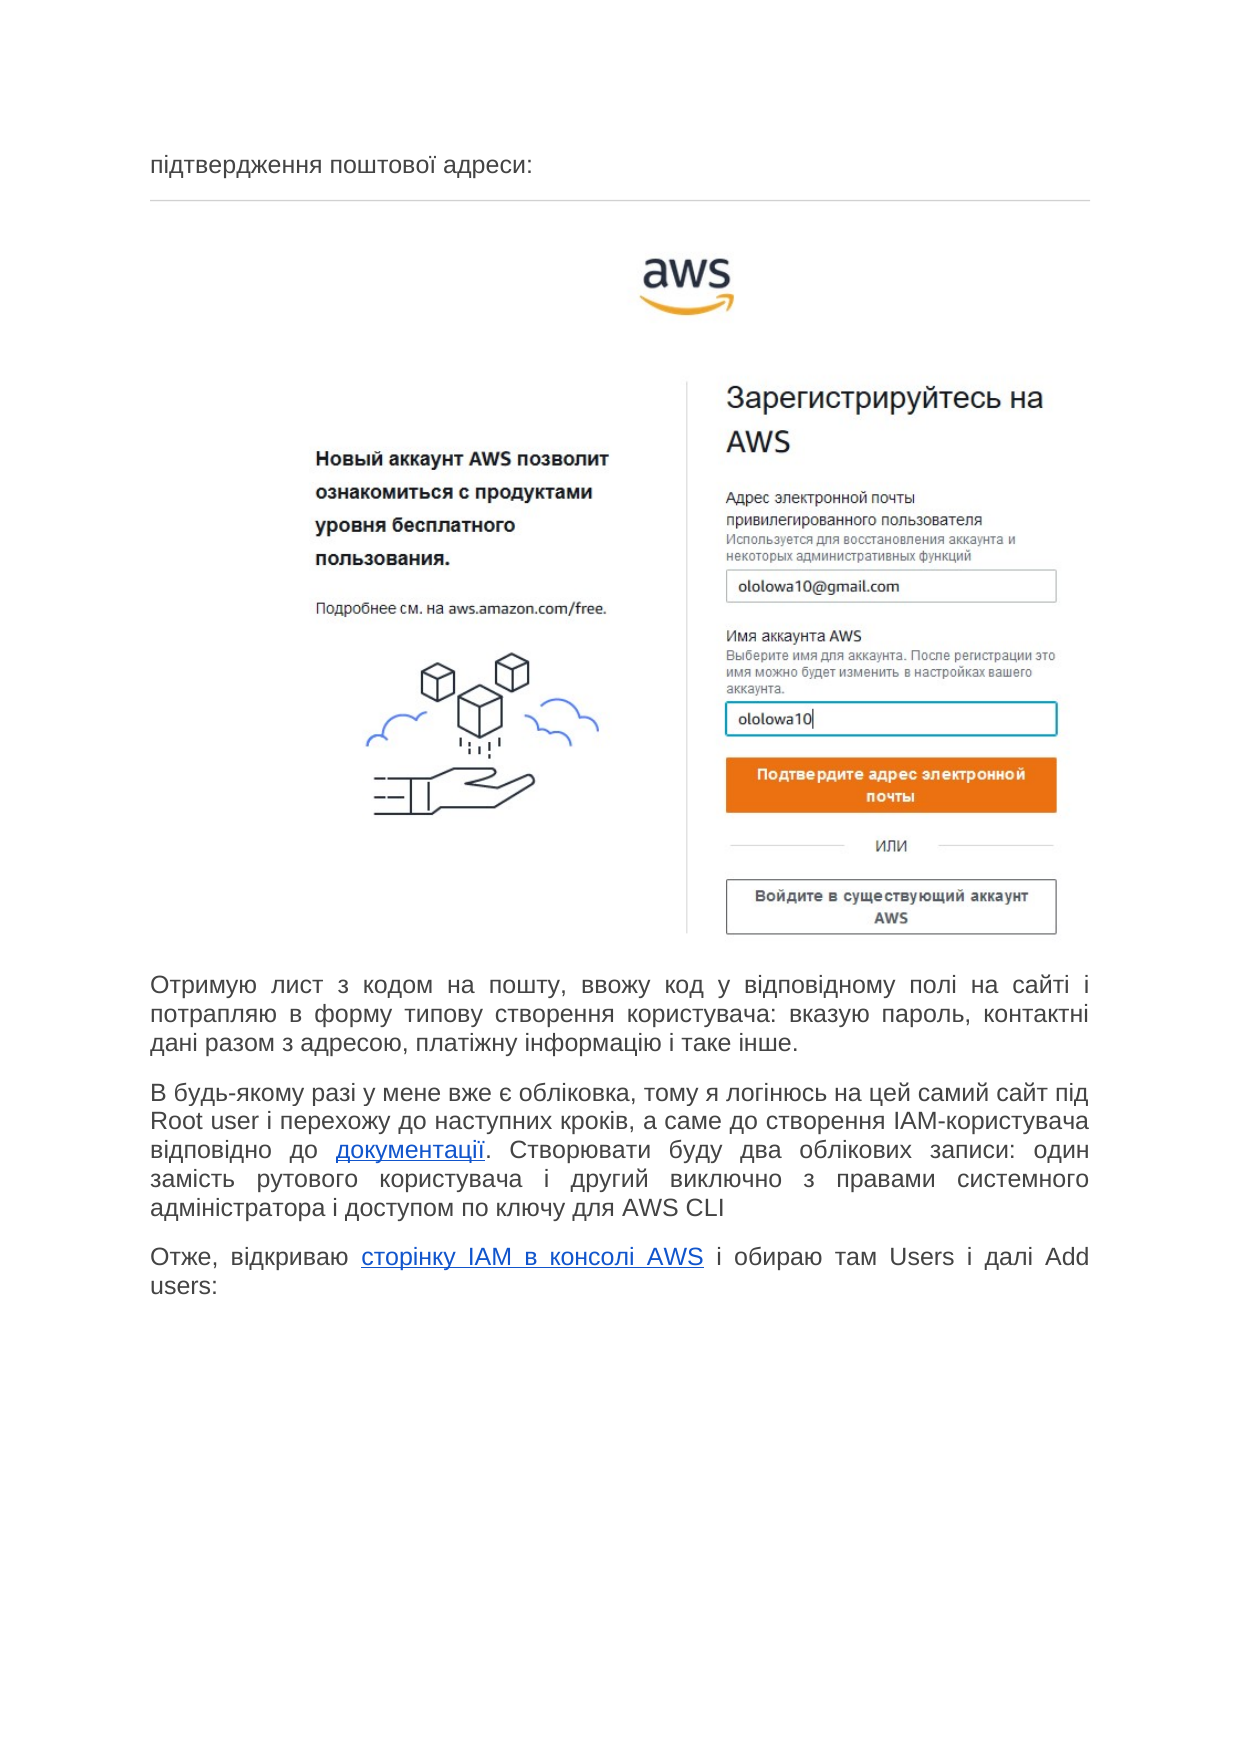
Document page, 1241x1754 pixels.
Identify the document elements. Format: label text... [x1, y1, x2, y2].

text Отже, відкриваю сторінку IAM в консолі AWS і обираю там Users і далі Add users: [150, 1242, 1090, 1299]
text В будь-якому разі у мене вже є обліковка, тому я логінюсь на цей самий сайт під Root user і перехожу до наступних кроків, а саме до створення IAM-користувача відповідно до документації. Створювати буду два облікових записи: один замість рутового користувача і другий виключно з правами системного адміністратора і доступом по ключу для AWS CLI [150, 1077, 1090, 1221]
picture [150, 199, 1091, 950]
text Отримую лист з кодом на пошту, ввожу код у відповідному полі на сайті і потрапляю в форму типову створення користувача: вказую пароль, контактні дані разом з адресою, платіжну інформацію і таке інше. [150, 970, 1090, 1057]
text підтвердження поштової адреси: [150, 150, 1090, 179]
